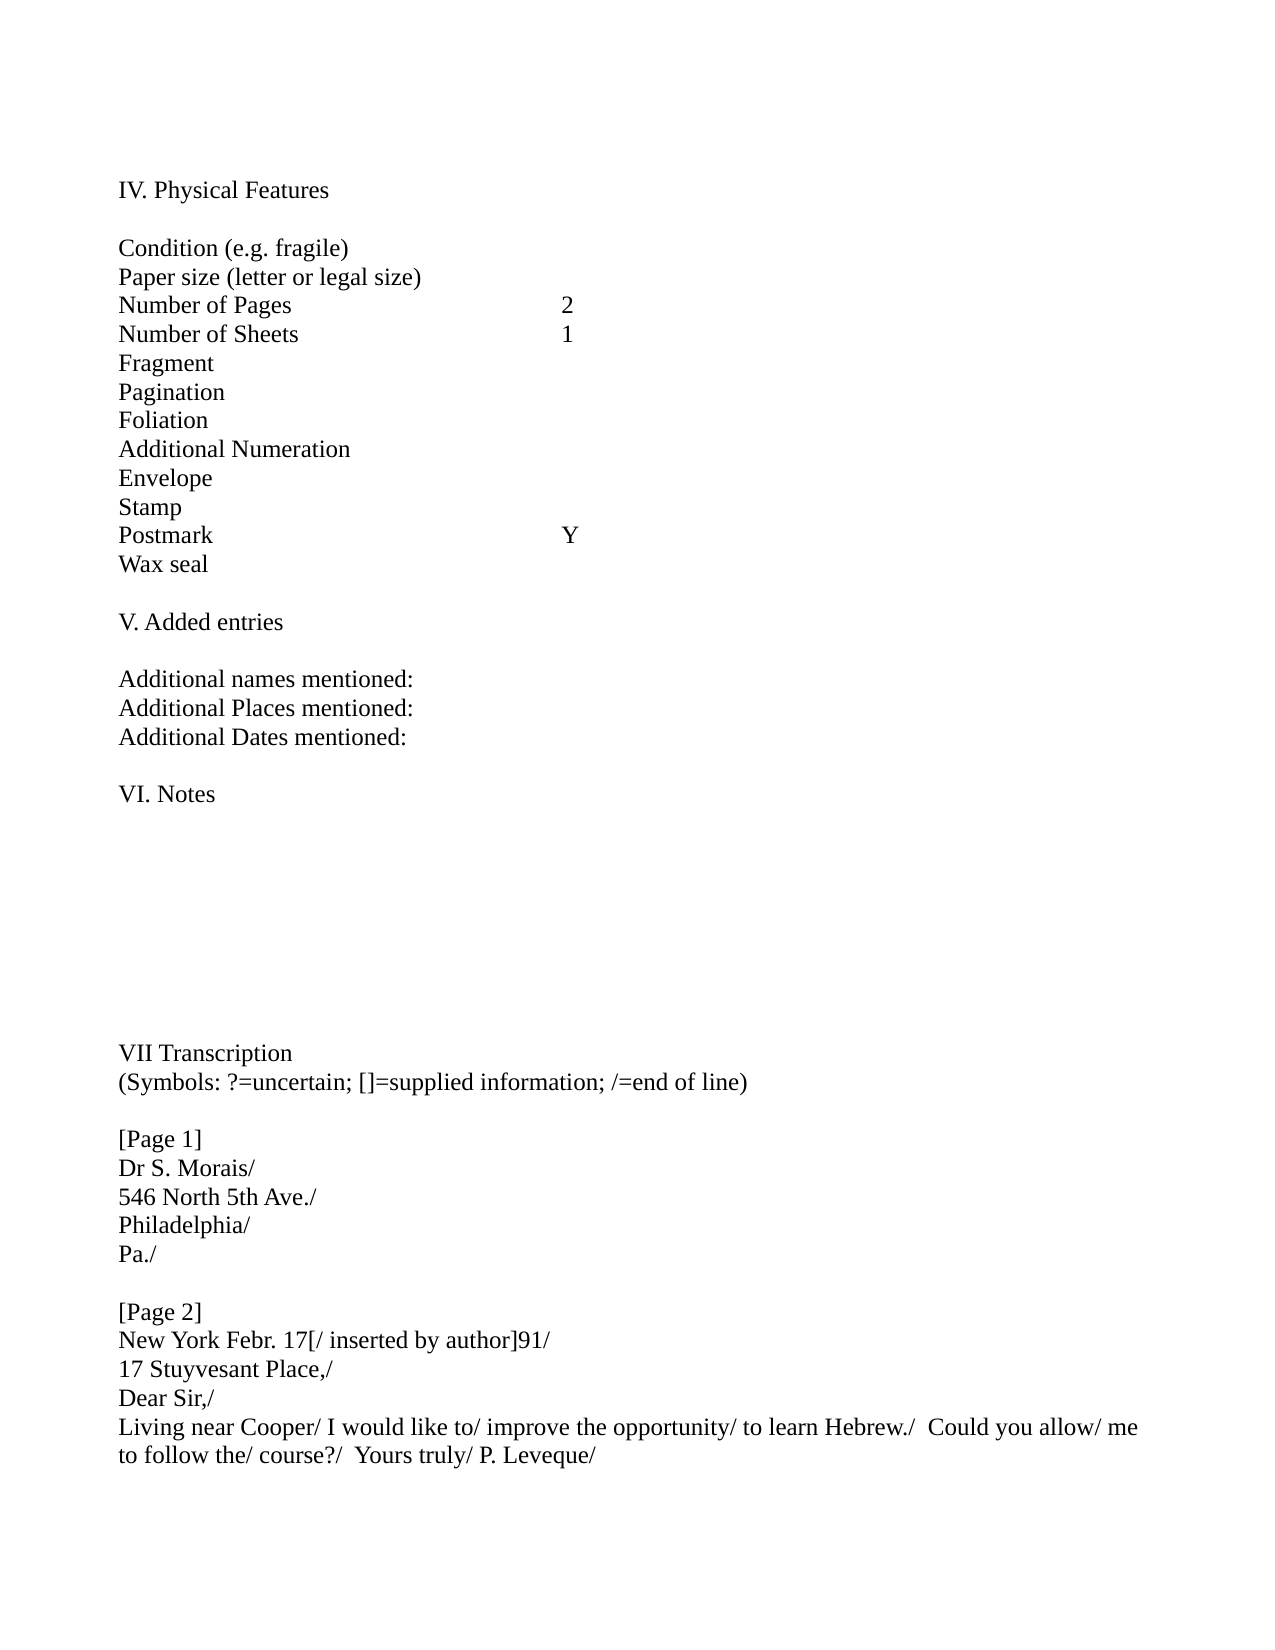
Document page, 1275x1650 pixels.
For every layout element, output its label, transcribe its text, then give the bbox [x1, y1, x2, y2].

text Wax seal [118, 549, 1157, 578]
text [Page 1] [118, 1124, 1157, 1153]
text Additional Places mentioned: [118, 693, 1157, 722]
text Paper size (letter or legal size) [118, 262, 1157, 291]
text Stamp [118, 492, 1157, 521]
text Additional Dates mentioned: [118, 722, 1157, 751]
text Additional names mentioned: [118, 664, 1157, 693]
text Pagination [118, 377, 1157, 406]
text 546 North 5th Ave./ [118, 1182, 1157, 1211]
text Fragment [118, 348, 1157, 377]
text Pa./ [118, 1239, 1157, 1268]
text Number of Sheets 1 [118, 319, 1157, 348]
text Living near Cooper/ I would like to/ improve the opportunity/ to learn Hebrew./ Could you allow/ me to follow the/ course?/ Yours truly/ P. Leveque/ [118, 1412, 1157, 1469]
text Postma rk Y [118, 521, 1157, 549]
text Dr S. Morais/ [118, 1153, 1157, 1182]
text [Page 2] [118, 1297, 1157, 1326]
text V. Added entries [118, 607, 1157, 636]
text Foliation [118, 406, 1157, 434]
text Philadelphia/ [118, 1211, 1157, 1239]
text Dear Sir,/ [118, 1383, 1157, 1412]
text VII Transcription [118, 1038, 1157, 1067]
text Condition (e.g. fragile) [118, 233, 1157, 262]
text (Symbols: ?=uncertain; []=supplied information; /=end of line) [118, 1067, 1157, 1096]
text VI. Notes [118, 779, 1157, 808]
text Number of Pages 2 [118, 291, 1157, 319]
text New York Febr. 17[/ inserted by author]91/ [118, 1326, 1157, 1354]
text IV. Physical Features [118, 176, 1157, 204]
text Envelope [118, 463, 1157, 492]
text 17 Stuyvesant Place,/ [118, 1354, 1157, 1383]
text Additional Numeration [118, 434, 1157, 463]
